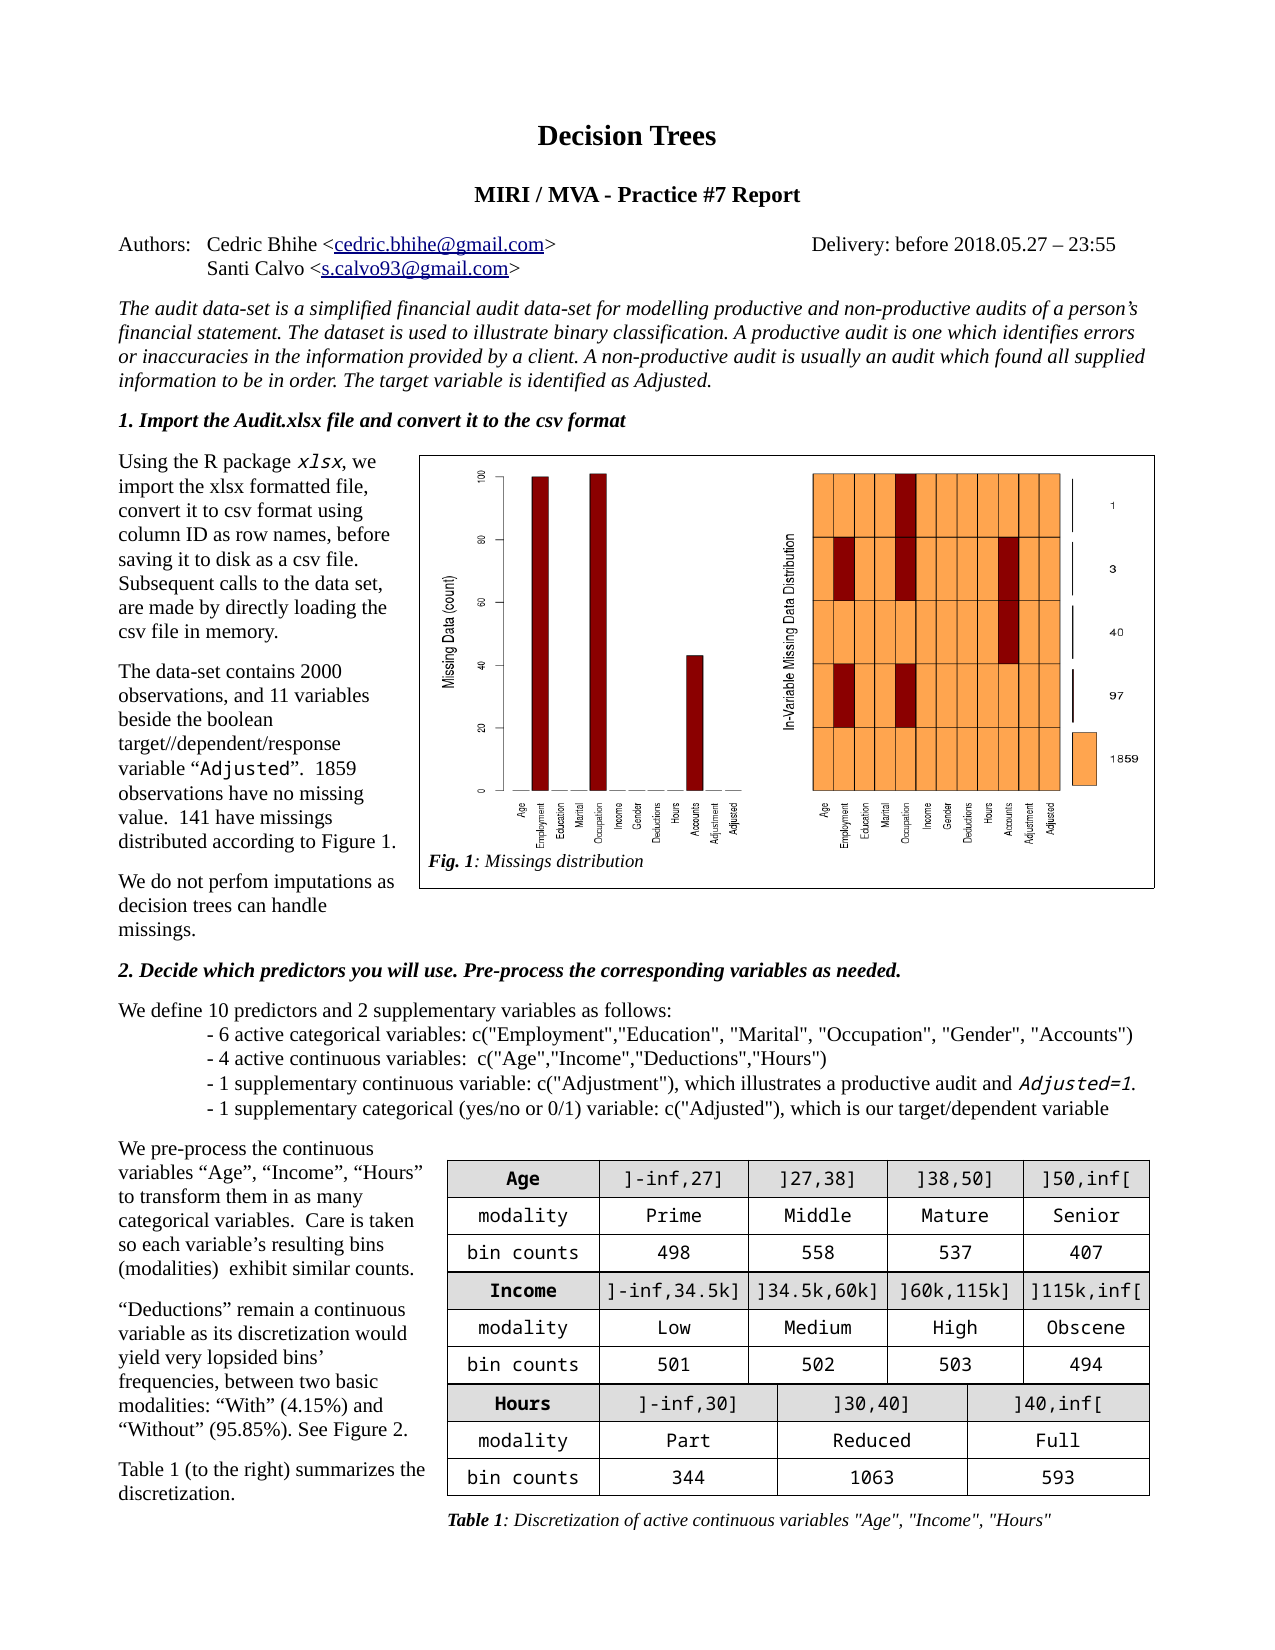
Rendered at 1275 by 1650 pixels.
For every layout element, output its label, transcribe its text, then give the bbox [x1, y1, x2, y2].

table_header ]115k,inf[ [1024, 1273, 1149, 1309]
table_cell modality [448, 1198, 599, 1234]
text We pre-process the continuous variables “Age”, “Income”, “Hours” to transform them in as many categorical variables. Care is taken so each variable’s resulting bins (modalities) exhibit similar counts. [118, 1136, 1157, 1280]
table_header ]-inf,34.5k] [600, 1273, 748, 1309]
table_header ]50,inf[ [1024, 1161, 1149, 1197]
table_header ]30,40] [778, 1385, 967, 1421]
table_cell Obscene [1024, 1310, 1149, 1346]
table_cell bin counts [448, 1459, 599, 1495]
table_cell bin counts [448, 1347, 599, 1383]
table_cell 502 [749, 1347, 887, 1383]
table_cell Middle [749, 1198, 887, 1234]
text Using the R package xlsx, we import the xlsx formatted file, convert it to csv format using column ID as row names, before saving it to disk as a csv file. Subsequent calls to the data set, are made by directly loading the csv file in memory. [118, 449, 1157, 643]
table_cell 558 [749, 1235, 887, 1271]
table_cell 593 [968, 1459, 1149, 1495]
text 1. Import the Audit.xlsx file and convert it to the csv format [118, 408, 1157, 432]
table_cell Reduced [778, 1422, 967, 1458]
table_header Hours [448, 1385, 599, 1421]
table_cell 503 [888, 1347, 1023, 1383]
table_cell Senior [1024, 1198, 1149, 1234]
text MIRI / MVA - Practice #7 Report [118, 181, 1157, 207]
table_header ]38,50] [888, 1161, 1023, 1197]
text We define 10 predictors and 2 supplementary variables as follows: - 6 active categorical variables: c("Employment","Education", "Marital", "Occupation", "Gender", "Accounts") - 4 active continuous variables: c("Age","Income","Deductions","Hours") - 1 supplementary continuous variable: c("Adjustment"), which illustrates a productive audit and Adjusted=1. - 1 supplementary categorical (yes/no or 0/1) variable: c("Adjusted"), which is our target/dependent variable [118, 998, 1157, 1120]
text The data-set contains 2000 observations, and 11 variables beside the boolean target//dependent/response variable “Adjusted”. 1859 observations have no missing value. 141 have missings distributed according to Figure 1. [118, 659, 419, 853]
text Authors: Cedric Bhihe <cedric.bhihe@gmail.com> Delivery: before 2018.05.27 – 23:55 [118, 232, 1157, 256]
table_header ]27,38] [749, 1161, 887, 1197]
table_cell Part [600, 1422, 777, 1458]
text Table 1 (to the right) summarizes the discretization. [118, 1457, 438, 1505]
table_header ]34.5k,60k] [749, 1273, 887, 1309]
table_header Age [448, 1161, 599, 1197]
text “Deductions” remain a continuous variable as its discretization would yield very lopsided bins’ frequencies, between two basic modalities: “With” (4.15%) and “Without” (95.85%). See Figure 2. [118, 1297, 438, 1441]
table_cell Full [968, 1422, 1149, 1458]
text 2. Decide which predictors you will use. Pre-process the corresponding variables as needed. [118, 958, 1157, 982]
table_cell Prime [600, 1198, 748, 1234]
table_cell Mature [888, 1198, 1023, 1234]
table_cell 1063 [778, 1459, 967, 1495]
table_cell 498 [600, 1235, 748, 1271]
table_cell Low [600, 1310, 748, 1346]
table_cell 407 [1024, 1235, 1149, 1271]
table_cell 537 [888, 1235, 1023, 1271]
table_cell modality [448, 1422, 599, 1458]
text Table 1: Discretization of active continuous variables "Age", "Income", "Hours" [447, 1509, 1149, 1530]
text The audit data-set is a simplified financial audit data-set for modelling productive and non-productive audits of a person’s financial statement. The dataset is used to illustrate binary classification. A productive audit is one which identifies errors or inaccuracies in the information provided by a client. A non-productive audit is usually an audit which found all supplied information to be in order. The target variable is identified as Adjusted. [118, 296, 1157, 392]
table_cell 494 [1024, 1347, 1149, 1383]
table_cell 344 [600, 1459, 777, 1495]
table_header ]60k,115k] [888, 1273, 1023, 1309]
picture [437, 467, 1145, 851]
table_cell bin counts [448, 1235, 599, 1271]
table_cell High [888, 1310, 1023, 1346]
text Santi Calvo <s.calvo93@gmail.com> [118, 256, 1157, 280]
text Fig. 1: Missings distribution [428, 464, 1145, 872]
text We do not perfom imputations as decision trees can handle missings. [118, 869, 1157, 941]
table_header ]-inf,27] [600, 1161, 748, 1197]
table_header Income [448, 1273, 599, 1309]
table_cell 501 [600, 1347, 748, 1383]
table_header ]-inf,30] [600, 1385, 777, 1421]
table_cell Medium [749, 1310, 887, 1346]
table_cell modality [448, 1310, 599, 1346]
table_header ]40,inf[ [968, 1385, 1149, 1421]
